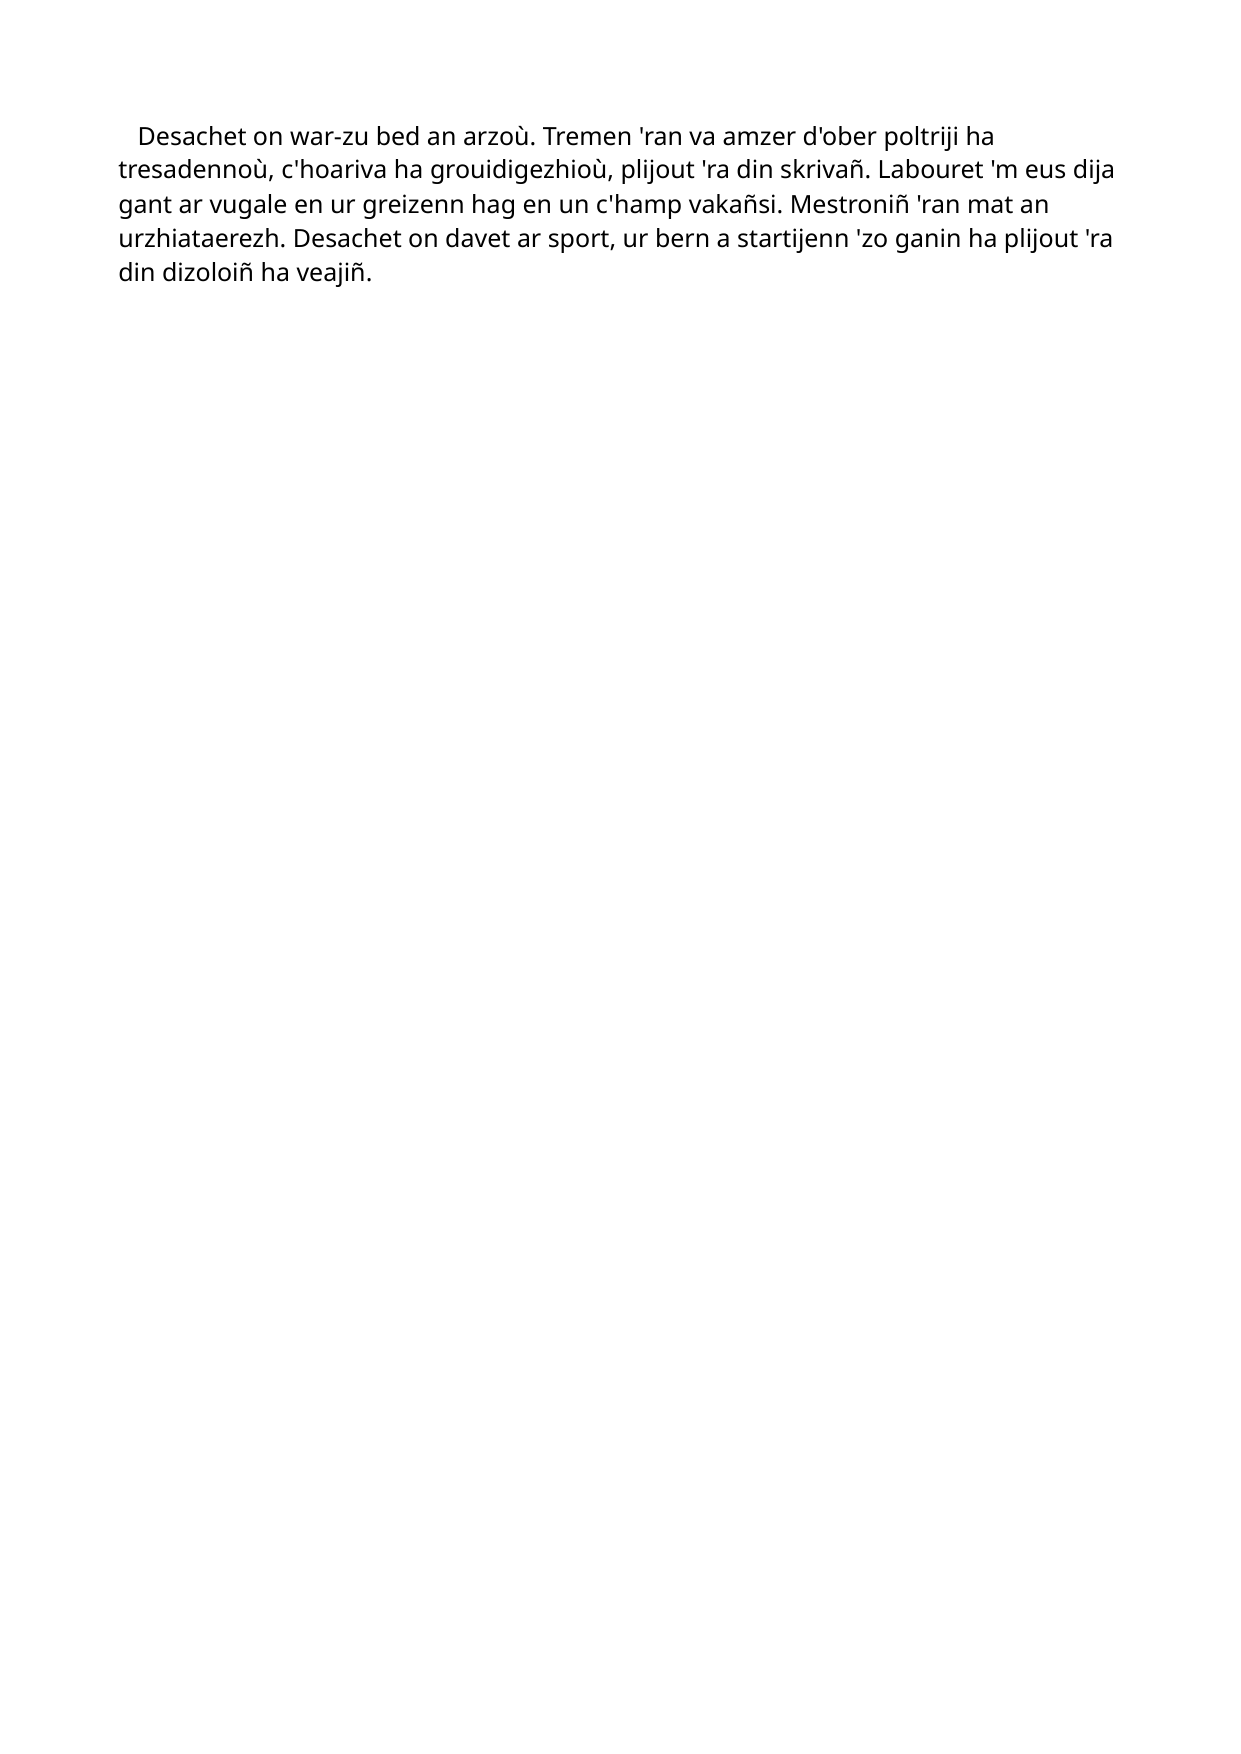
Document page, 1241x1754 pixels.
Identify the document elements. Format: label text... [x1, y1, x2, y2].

text Desachet on war-zu bed an arzoù. Tremen 'ran va amzer d'ober poltriji ha tresadennoù, c'hoariva ha grouidigezhioù, plijout 'ra din skrivañ. Labouret 'm eus dija gant ar vugale en ur greizenn hag en un c'hamp vakañsi. Mestroniñ 'ran mat an urzhiataerezh. Desachet on davet ar sport, ur bern a startijenn 'zo ganin ha plijout 'ra din dizoloiñ ha veajiñ. [118, 118, 1122, 288]
